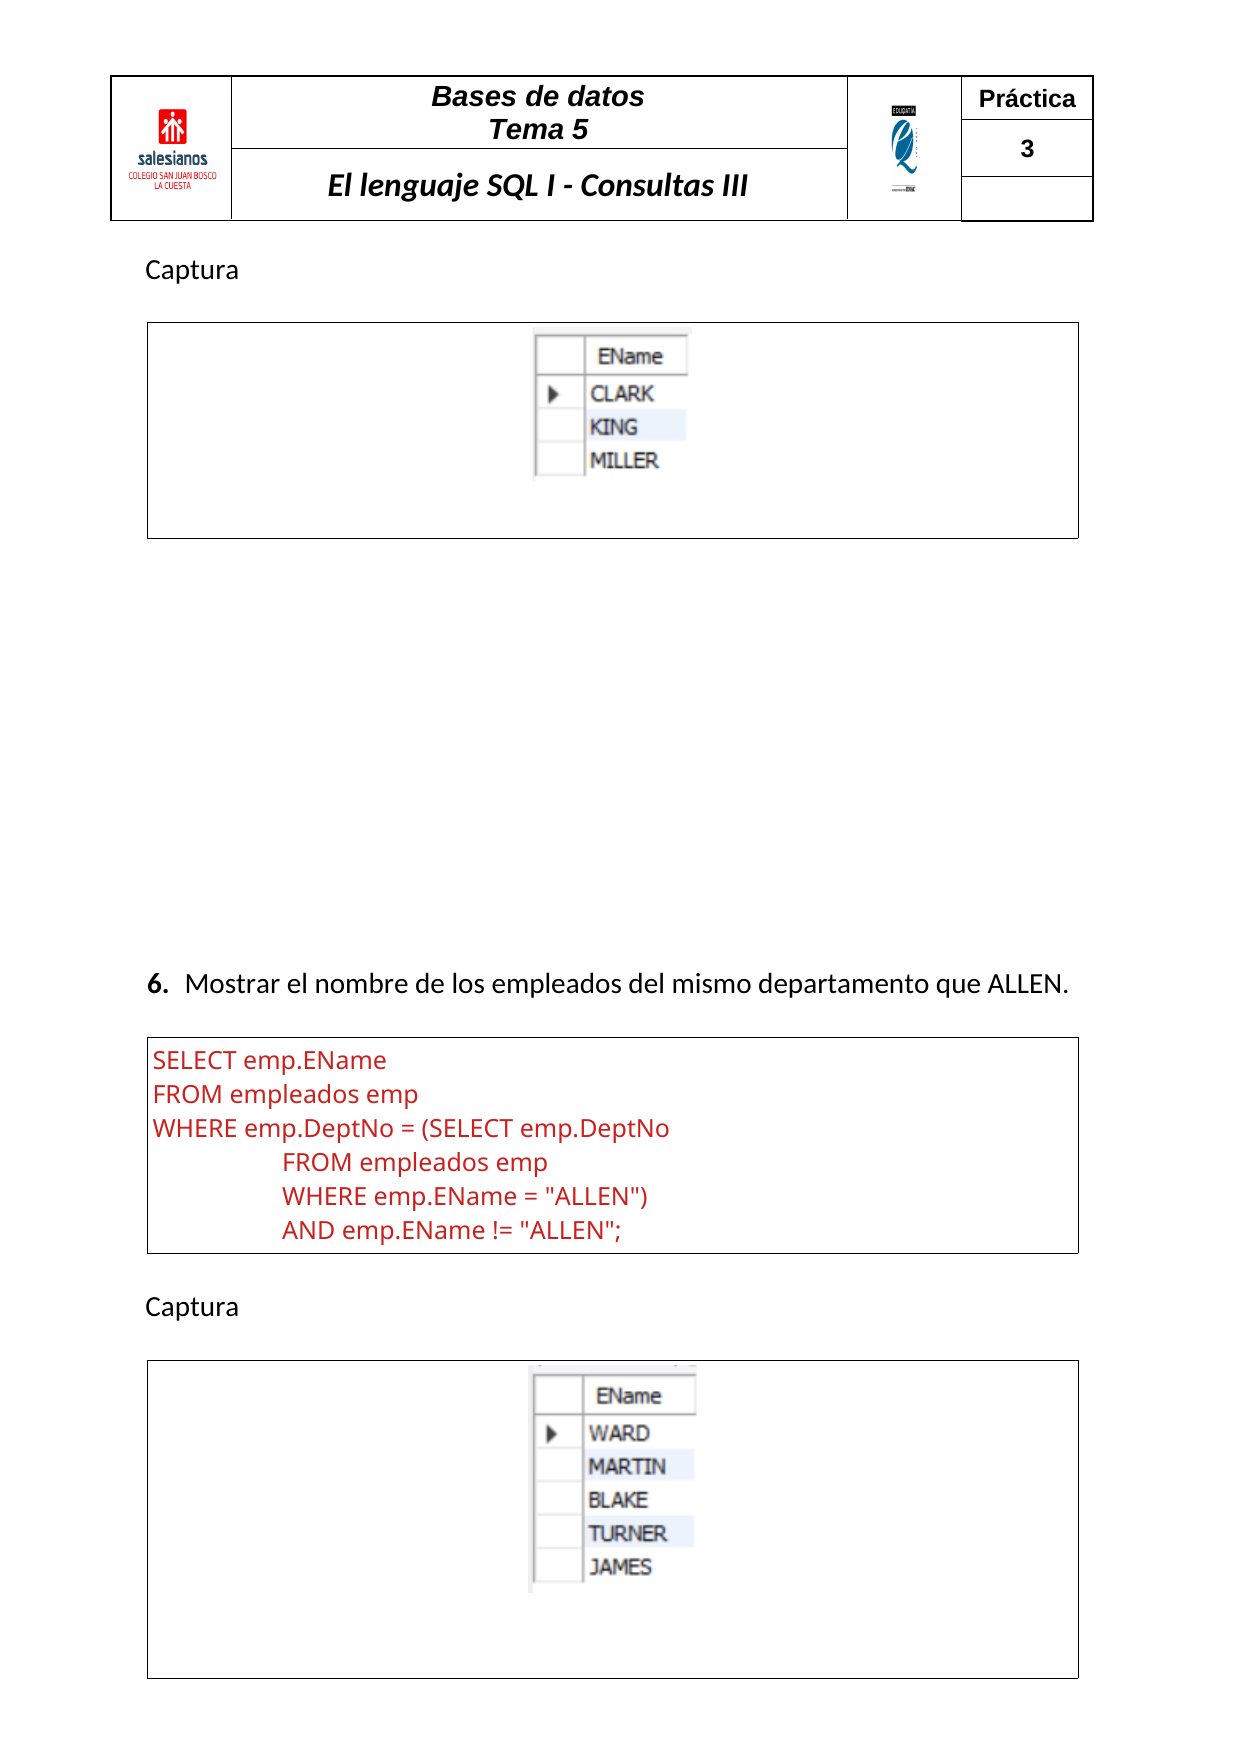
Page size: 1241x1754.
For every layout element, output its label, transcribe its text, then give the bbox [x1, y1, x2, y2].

table_header SELECT emp.EName FROM empleados emp WHERE emp.DeptNo = (SELECT emp.DeptNo FROM empleados emp WHERE emp.EName = "ALLEN") AND emp.EName != "ALLEN"; [148, 1038, 1078, 1253]
picture [119, 96, 229, 203]
picture [527, 1365, 697, 1593]
text Captura [145, 1288, 1093, 1324]
picture [532, 327, 692, 481]
table_header [148, 1361, 1078, 1678]
list Mostrar el nombre de los empleados del mismo departamento que ALLEN. [147, 966, 1093, 1001]
picture [891, 105, 918, 192]
table_header [148, 323, 1078, 538]
text Captura [145, 251, 1093, 286]
